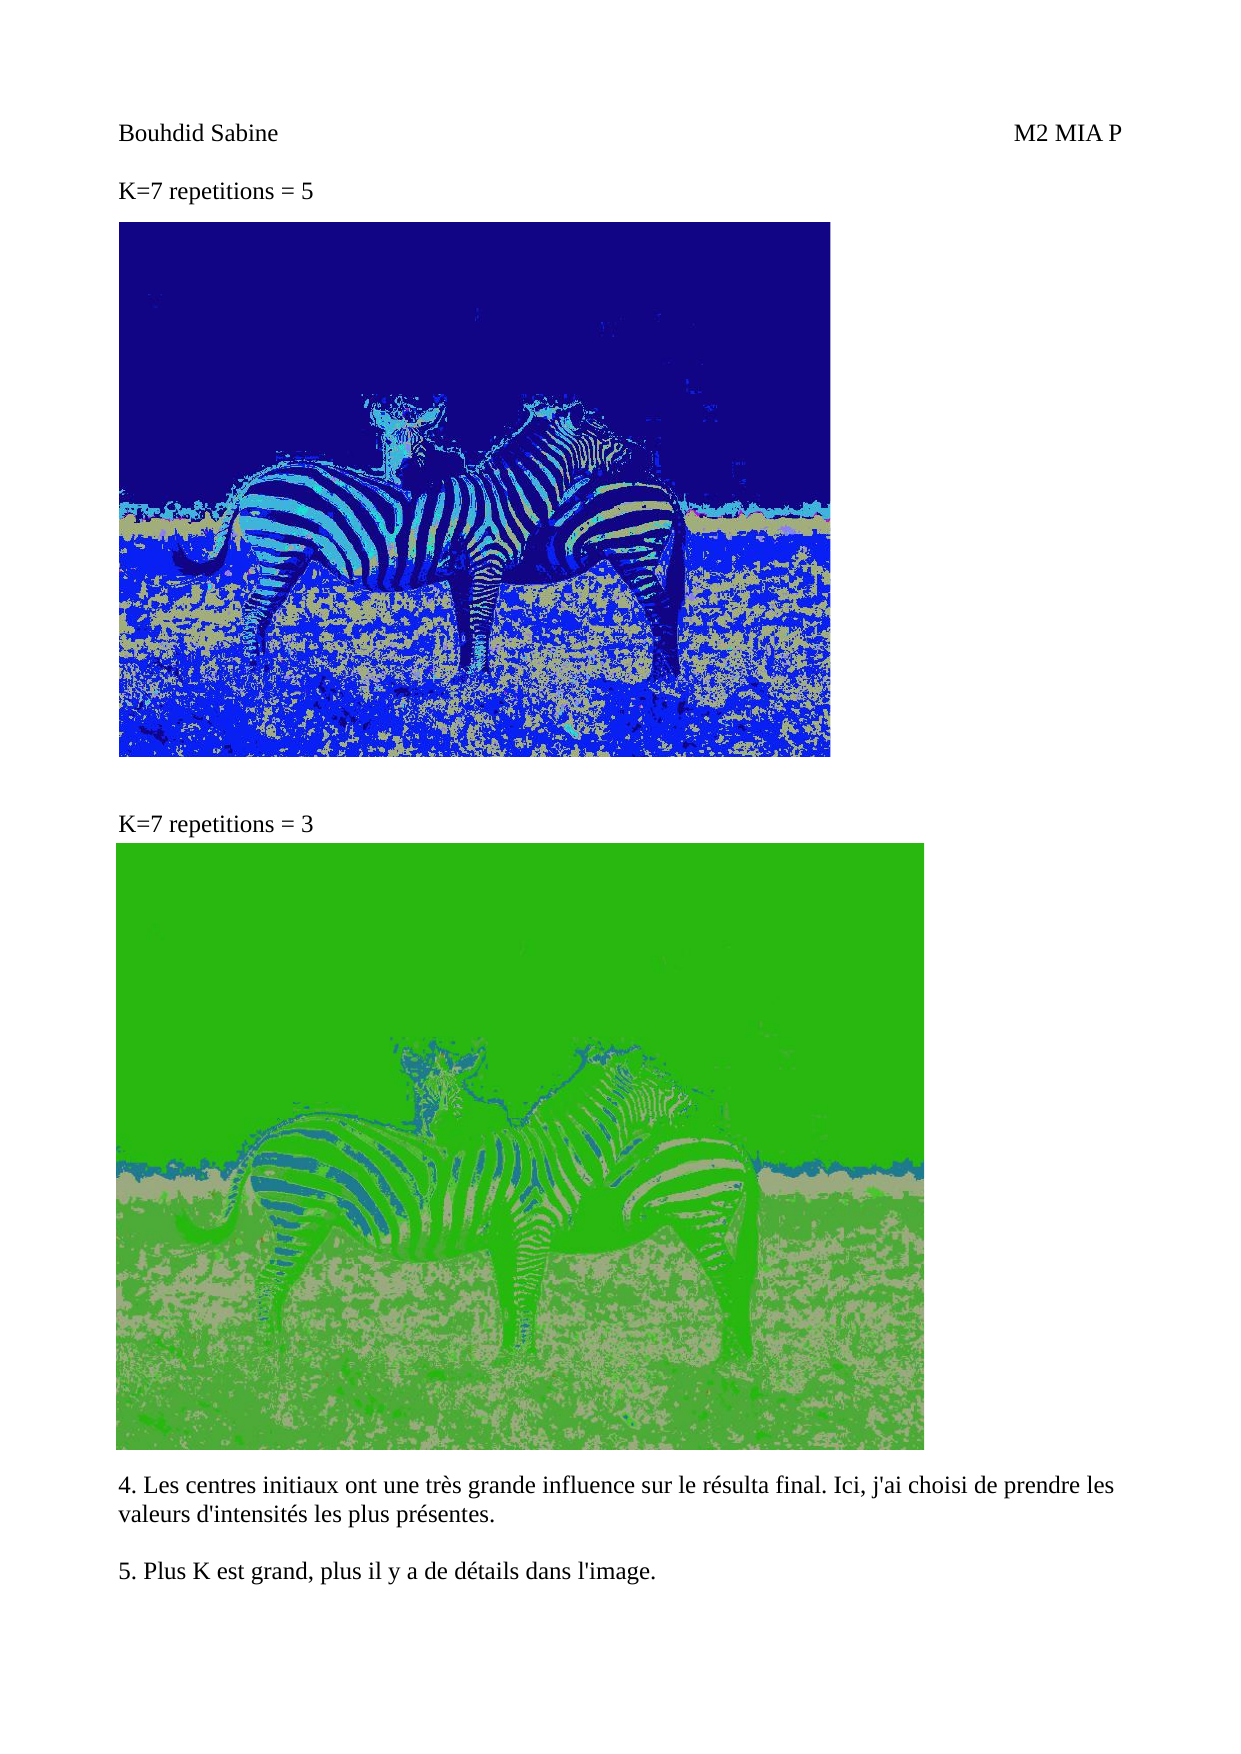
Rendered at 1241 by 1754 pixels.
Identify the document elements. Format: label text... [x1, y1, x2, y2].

text 4. Les centres initiaux ont une très grande influence sur le résulta final. Ici, j'ai choisi de prendre les valeurs d'intensités les plus présentes. [118, 1470, 1122, 1528]
text 5. Plus K est grand, plus il y a de détails dans l'image. [118, 1556, 1122, 1585]
text K=7 repetitions = 5 [118, 176, 1122, 205]
picture [119, 222, 831, 757]
text K=7 repetitions = 3 [118, 809, 1122, 838]
picture [116, 843, 925, 1450]
